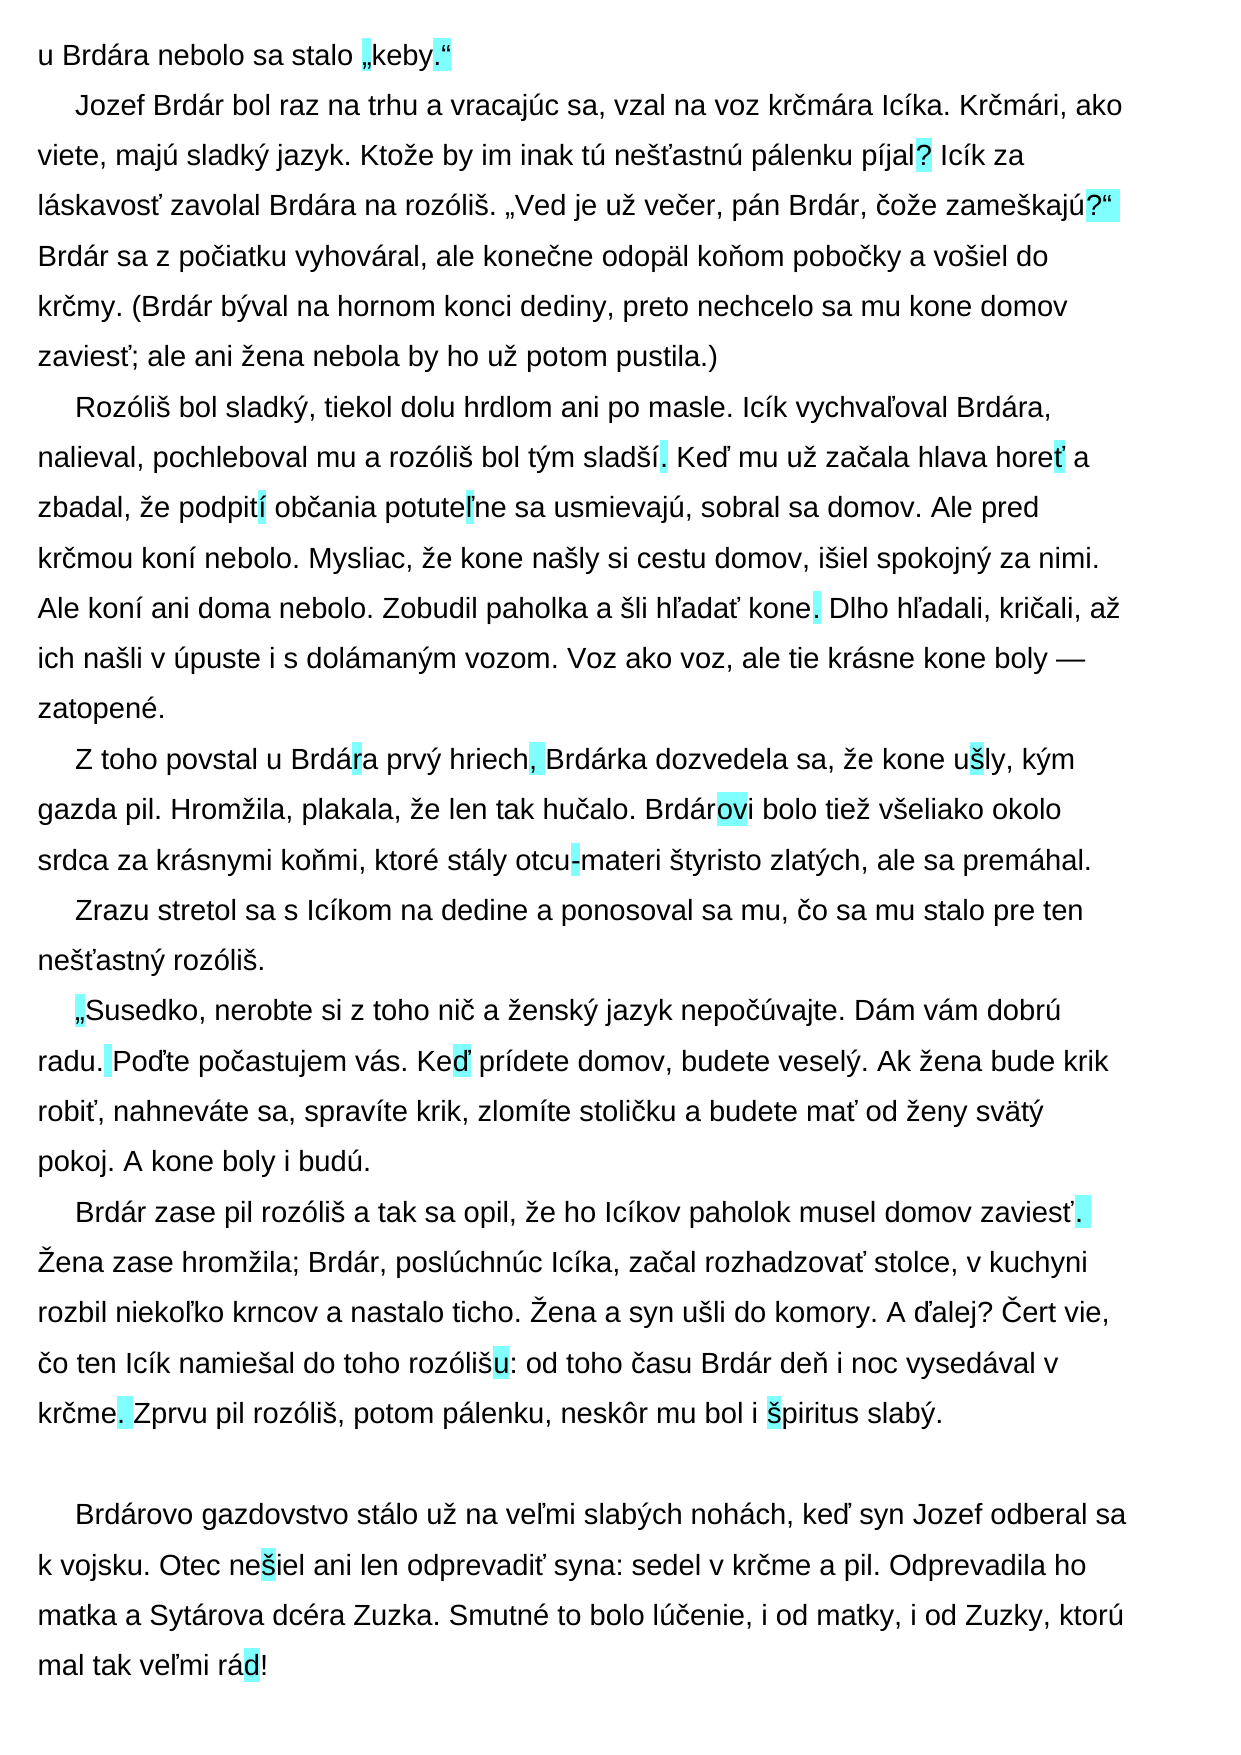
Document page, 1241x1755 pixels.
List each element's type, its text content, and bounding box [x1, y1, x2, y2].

text Brdárovo gazdovstvo stálo už na veľmi slabých nohách, keď syn Jozef odberal sa k vojsku. Otec nešiel ani len odprevadiť syna: sedel v krčme a pil. Odprevadila ho matka a Sytárova dcéra Zuzka. Smutné to bolo lúčenie, i od matky, i od Zuzky, ktorú mal tak veľmi rád! [37, 1497, 1130, 1682]
text Jozef Brdár bol raz na trhu a vracajúc sa, vzal na voz krčmára Icíka. Krčmári, ako viete, majú sladký jazyk. Ktože by im inak tú nešťastnú pálenku píjal? Icík za láskavosť zavolal Brdára na rozóliš. „Ved je už večer, pán Brdár, čože zameškajú?“ Brdár sa z počiatku vyhováral, ale ko­nečne odopäl koňom pobočky a vošiel do krčmy. (Brdár býval na hornom konci de­diny, preto nechcelo sa mu kone domov zaviesť; ale ani žena nebola by ho už po­tom pustila.) [37, 88, 1130, 373]
text u Brdára nebolo sa stalo „keby.“ [37, 37, 1130, 71]
text Z toho povstal u Brdára prvý hriech, Brdárka dozvedela sa, že kone ušly, kým gazda pil. Hromžila, plakala, že len tak hučalo. Brdárovi bolo tiež všeliako okolo srdca za krásnymi koňmi, ktoré stály otcu-materi štyristo zlatých, ale sa premáhal. [37, 742, 1130, 876]
text Zrazu stretol sa s Icíkom na dedine a ponosoval sa mu, čo sa mu stalo pre ten nešťastný rozóliš. [37, 893, 1130, 977]
text Rozóliš bol sladký, tiekol dolu hrdlom ani po masle. Icík vychvaľoval Brdára, nalieval, pochleboval mu a rozóliš bol tým sladší. Keď mu už začala hlava horeť a zbadal, že podpití občania potuteľne sa usmievajú, sobral sa domov. Ale pred krčmou koní ne­bolo. Mysliac, že kone našly si cestu domov, išiel spokojný za nimi. Ale koní ani doma nebolo. Zobudil paholka a šli hľadať kone. Dlho hľadali, kričali, až ich našli v úpuste i s dolámaným vozom. Voz ako voz, ale tie krásne kone boly — zatopené. [37, 390, 1130, 725]
text Brdár zase pil rozóliš a tak sa opil, že ho Icíkov paholok musel domov zaviesť. Žena zase hromžila; Brdár, poslúchnúc Icíka, začal rozhadzovať stolce, v kuchyni rozbil niekoľko krncov a nastalo ticho. Žena a syn ušli do komory. A ďalej? Čert vie, čo ten Icík namiešal do toho rozólišu: od toho času Brdár deň i noc vysedával v krčme. Zprvu pil rozóliš, potom pálenku, neskôr mu bol i špiritus slabý. [37, 1195, 1130, 1429]
text „Susedko, nerobte si z toho nič a ženský jazyk nepočúvajte. Dám vám dobrú radu. Poďte počastujem vás. Keď prídete domov, budete veselý. Ak žena bude krik robiť, nahneváte sa, spravíte krik, zlomíte stoličku a budete mať od ženy svätý pokoj. A kone boly i budú. [37, 993, 1130, 1178]
